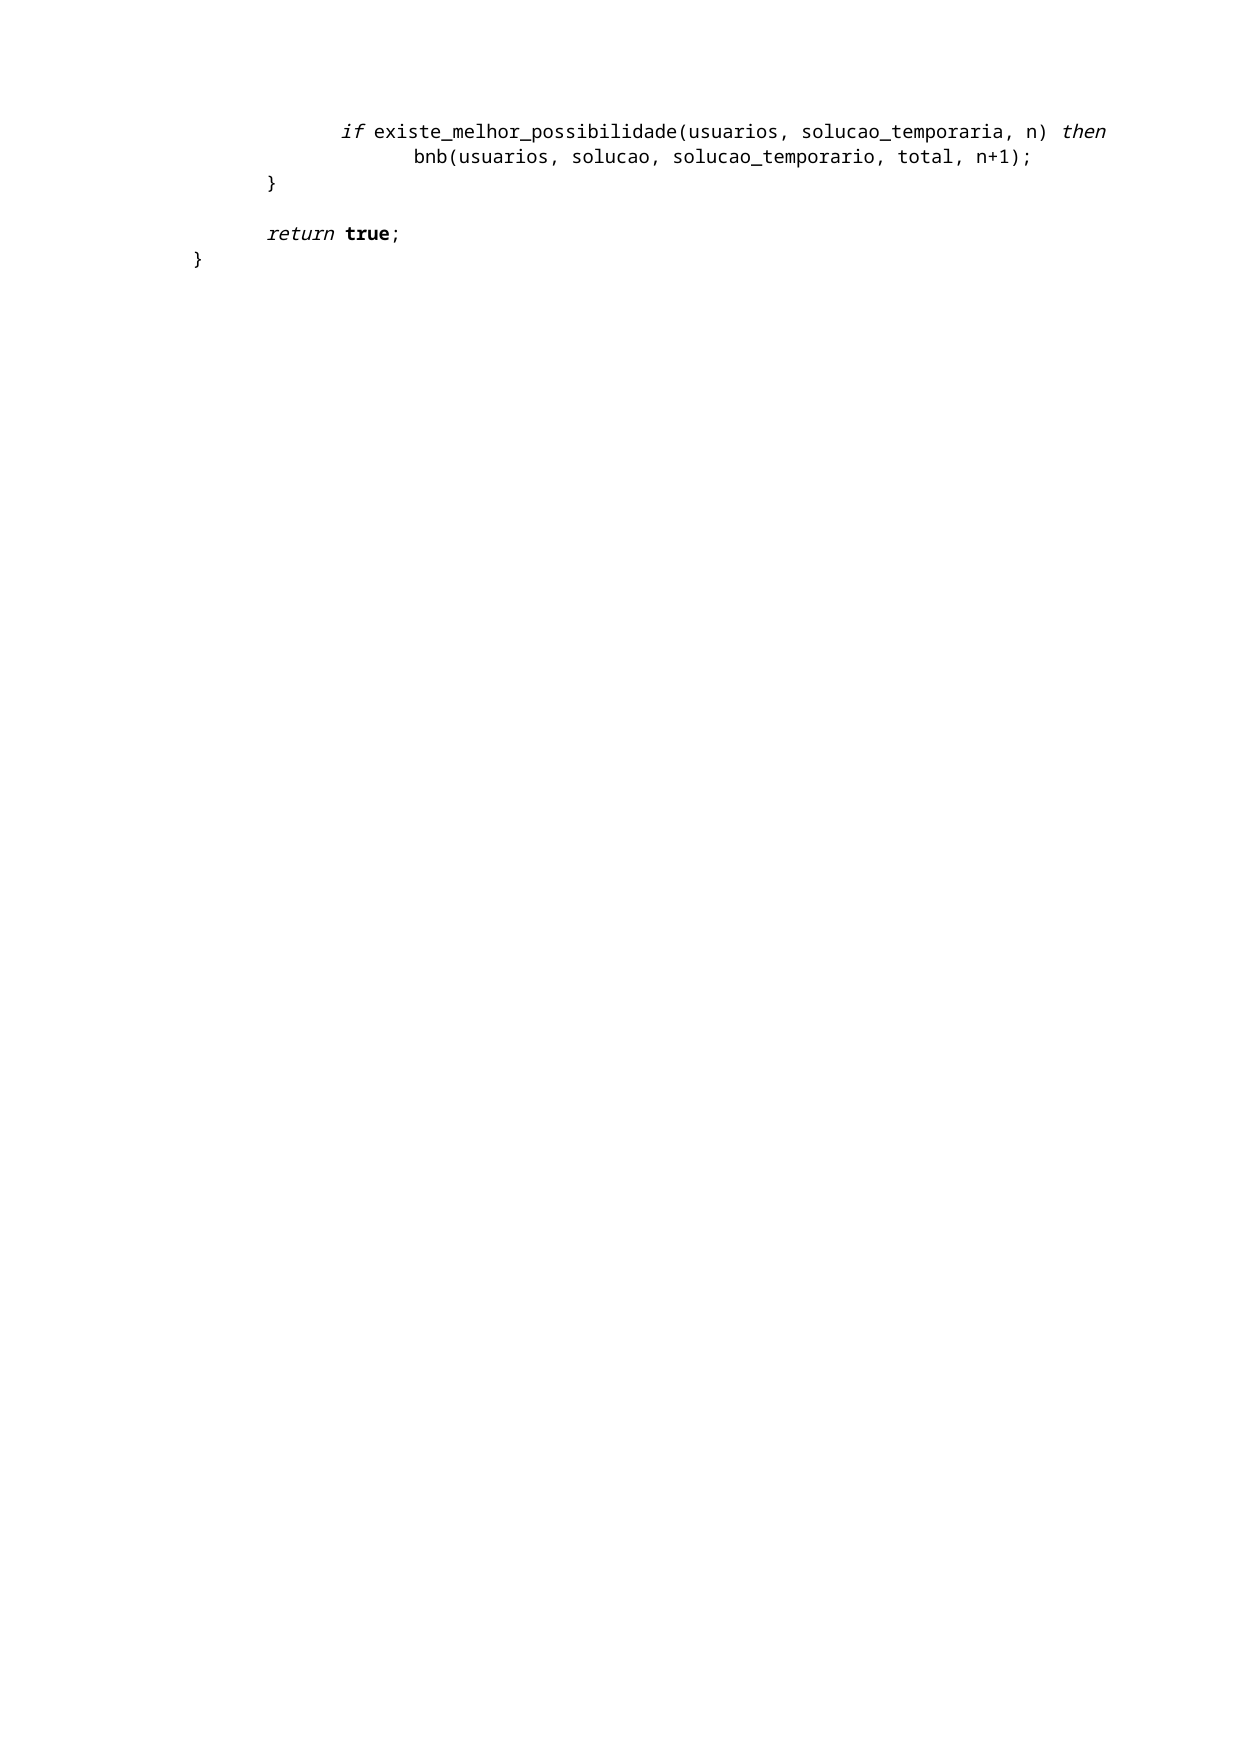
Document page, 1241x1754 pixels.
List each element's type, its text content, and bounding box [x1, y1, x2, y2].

text } [118, 246, 1122, 271]
text } [118, 169, 1122, 195]
text bnb(usuarios, solucao, solucao_temporario, total, n+1); [118, 144, 1122, 169]
text if existe_melhor_possibilidade(usuarios, solucao_temporaria, n) then [118, 118, 1122, 144]
text return true; [118, 220, 1122, 246]
